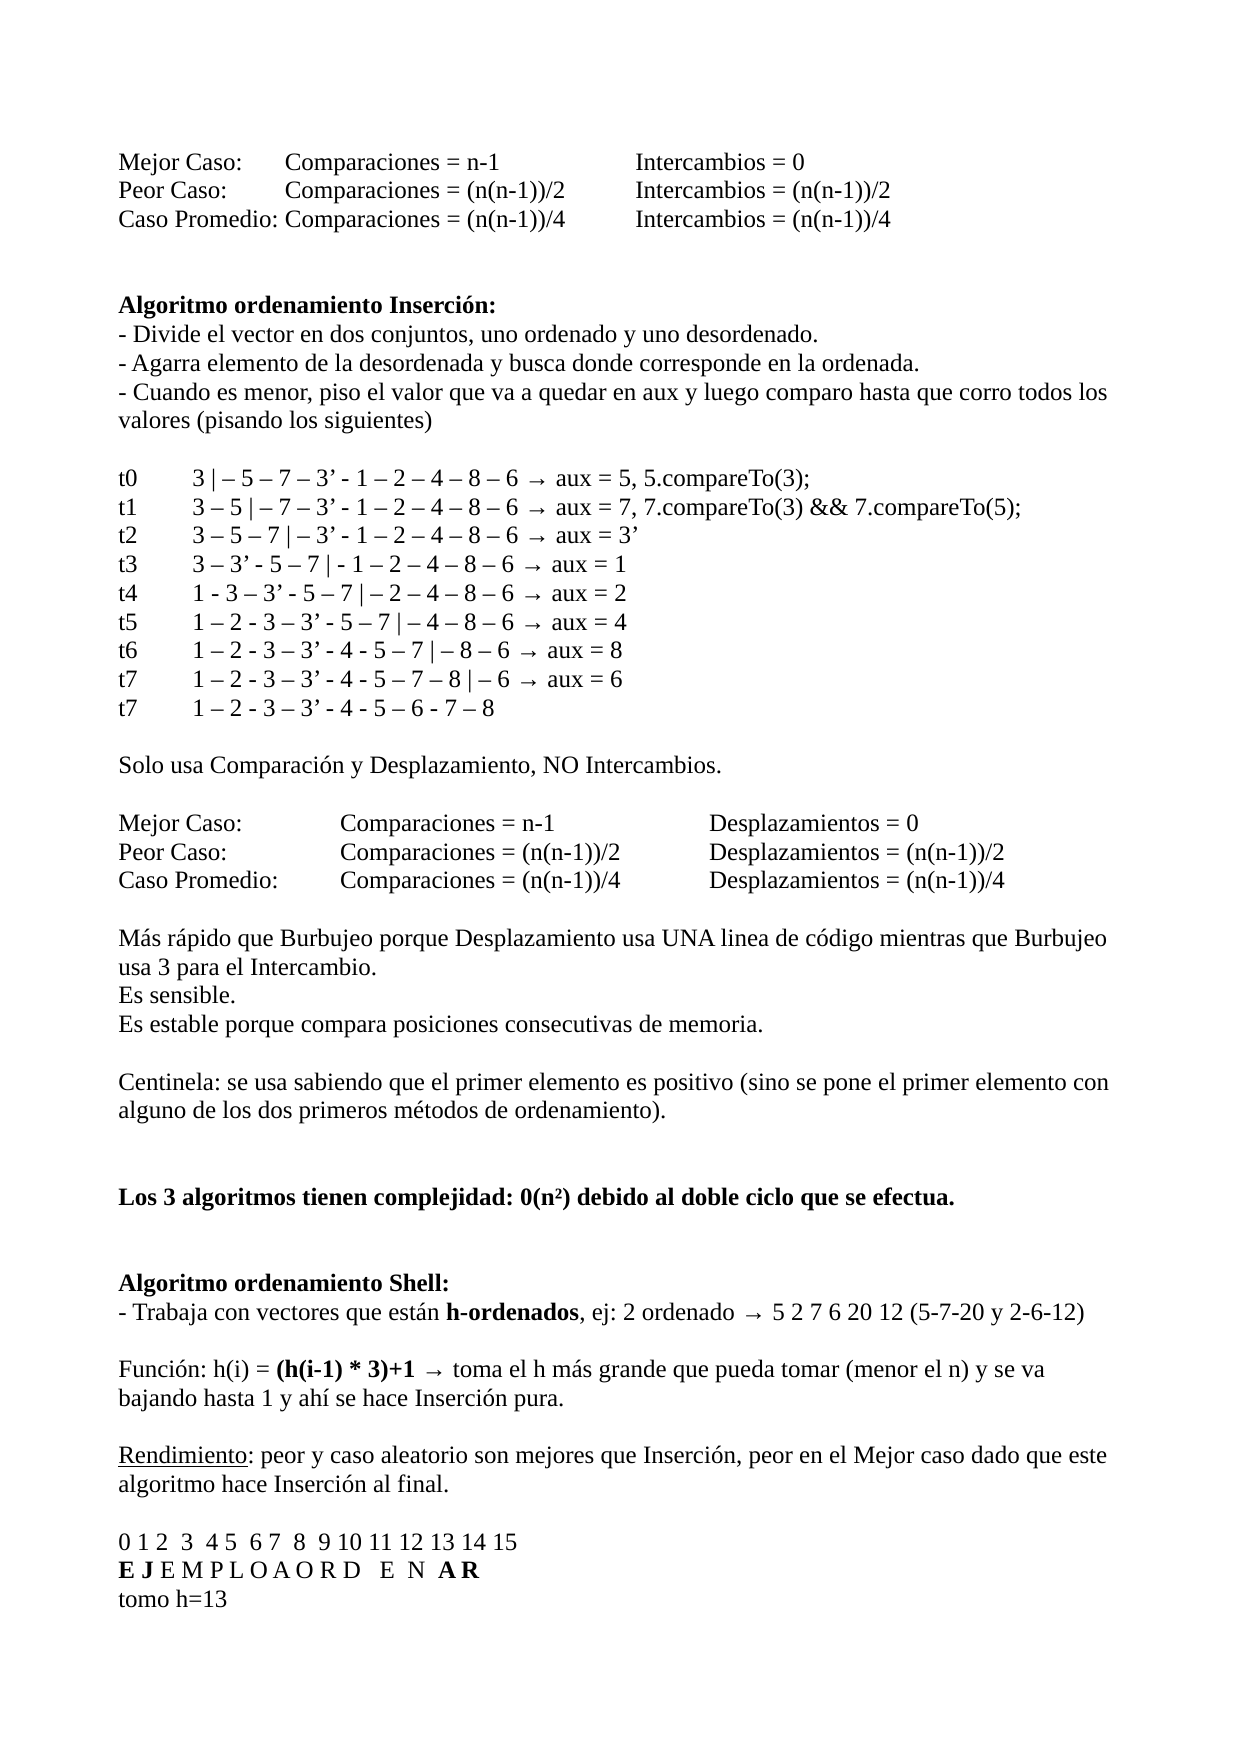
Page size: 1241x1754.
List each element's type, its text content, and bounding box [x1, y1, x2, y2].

text - Divide el vector en dos conjuntos, uno ordenado y uno desordenado. [118, 319, 1122, 348]
text t0 3 | – 5 – 7 – 3’ - 1 – 2 – 4 – 8 – 6 → aux = 5, 5.compareTo(3); [118, 463, 1122, 492]
text Solo usa Comparación y Desplazamiento, NO Intercambios. [118, 751, 1122, 779]
text Algoritmo ordenamiento Shell: [118, 1268, 1122, 1297]
text Es sensible. [118, 981, 1122, 1009]
text t7 1 – 2 - 3 – 3’ - 4 - 5 – 6 - 7 – 8 [118, 693, 1122, 722]
text tomo h=13 [118, 1584, 1122, 1613]
text Peor Caso: Comparaciones = (n(n-1))/2 Intercambios = (n(n-1))/2 [118, 176, 1122, 204]
text Mejor Caso: Comparaciones = n-1 Desplazamientos = 0 [118, 808, 1122, 837]
text Caso Promedio: Comparaciones = (n(n-1))/4 Intercambios = (n(n-1))/4 [118, 204, 1122, 233]
text - Cuando es menor, piso el valor que va a quedar en aux y luego comparo hasta que corro todos los valores (pisando los siguientes) [118, 377, 1122, 434]
text Más rápido que Burbujeo porque Desplazamiento usa UNA linea de código mientras que Burbujeo usa 3 para el Intercambio. [118, 923, 1122, 981]
text - Trabaja con vectores que están h-ordenados, ej: 2 ordenado → 5 2 7 6 20 12 (5-7-20 y 2-6-12) [118, 1297, 1122, 1326]
text t7 1 – 2 - 3 – 3’ - 4 - 5 – 7 – 8 | – 6 → aux = 6 [118, 664, 1122, 693]
text Peor Caso: Comparaciones = (n(n-1))/2 Desplazamientos = (n(n-1))/2 [118, 837, 1122, 866]
text Rendimiento: peor y caso aleatorio son mejores que Inserción, peor en el Mejor caso dado que este algoritmo hace Inserción al final. [118, 1441, 1122, 1498]
text t1 3 – 5 | – 7 – 3’ - 1 – 2 – 4 – 8 – 6 → aux = 7, 7.compareTo(3) && 7.compareTo(5); [118, 492, 1122, 521]
text t5 1 – 2 - 3 – 3’ - 5 – 7 | – 4 – 8 – 6 → aux = 4 [118, 607, 1122, 636]
text t2 3 – 5 – 7 | – 3’ - 1 – 2 – 4 – 8 – 6 → aux = 3’ [118, 521, 1122, 549]
text Es estable porque compara posiciones consecutivas de memoria. [118, 1009, 1122, 1038]
text Caso Promedio: Comparaciones = (n(n-1))/4 Desplazamientos = (n(n-1))/4 [118, 866, 1122, 894]
text - Agarra elemento de la desordenada y busca donde corresponde en la ordenada. [118, 348, 1122, 377]
text Centinela: se usa sabiendo que el primer elemento es positivo (sino se pone el primer elemento con alguno de los dos primeros métodos de ordenamiento). [118, 1067, 1122, 1124]
text Mejor Caso: Comparaciones = n-1 Intercambios = 0 [118, 147, 1122, 176]
text Función: h(i) = (h(i-1) * 3)+1 → toma el h más grande que pueda tomar (menor el n) y se va bajando hasta 1 y ahí se hace Inserción pura. [118, 1354, 1122, 1412]
text Los 3 algoritmos tienen complejidad: 0(n²) debido al doble ciclo que se efectua. [118, 1182, 1122, 1211]
text Algoritmo ordenamiento Inserción: [118, 291, 1122, 319]
text t6 1 – 2 - 3 – 3’ - 4 - 5 – 7 | – 8 – 6 → aux = 8 [118, 636, 1122, 664]
text E J E M P L O A O R D E N A R [118, 1556, 1122, 1584]
text t4 1 - 3 – 3’ - 5 – 7 | – 2 – 4 – 8 – 6 → aux = 2 [118, 578, 1122, 607]
text t3 3 – 3’ - 5 – 7 | - 1 – 2 – 4 – 8 – 6 → aux = 1 [118, 549, 1122, 578]
text 0 1 2 3 4 5 6 7 8 9 10 11 12 13 14 15 [118, 1527, 1122, 1556]
